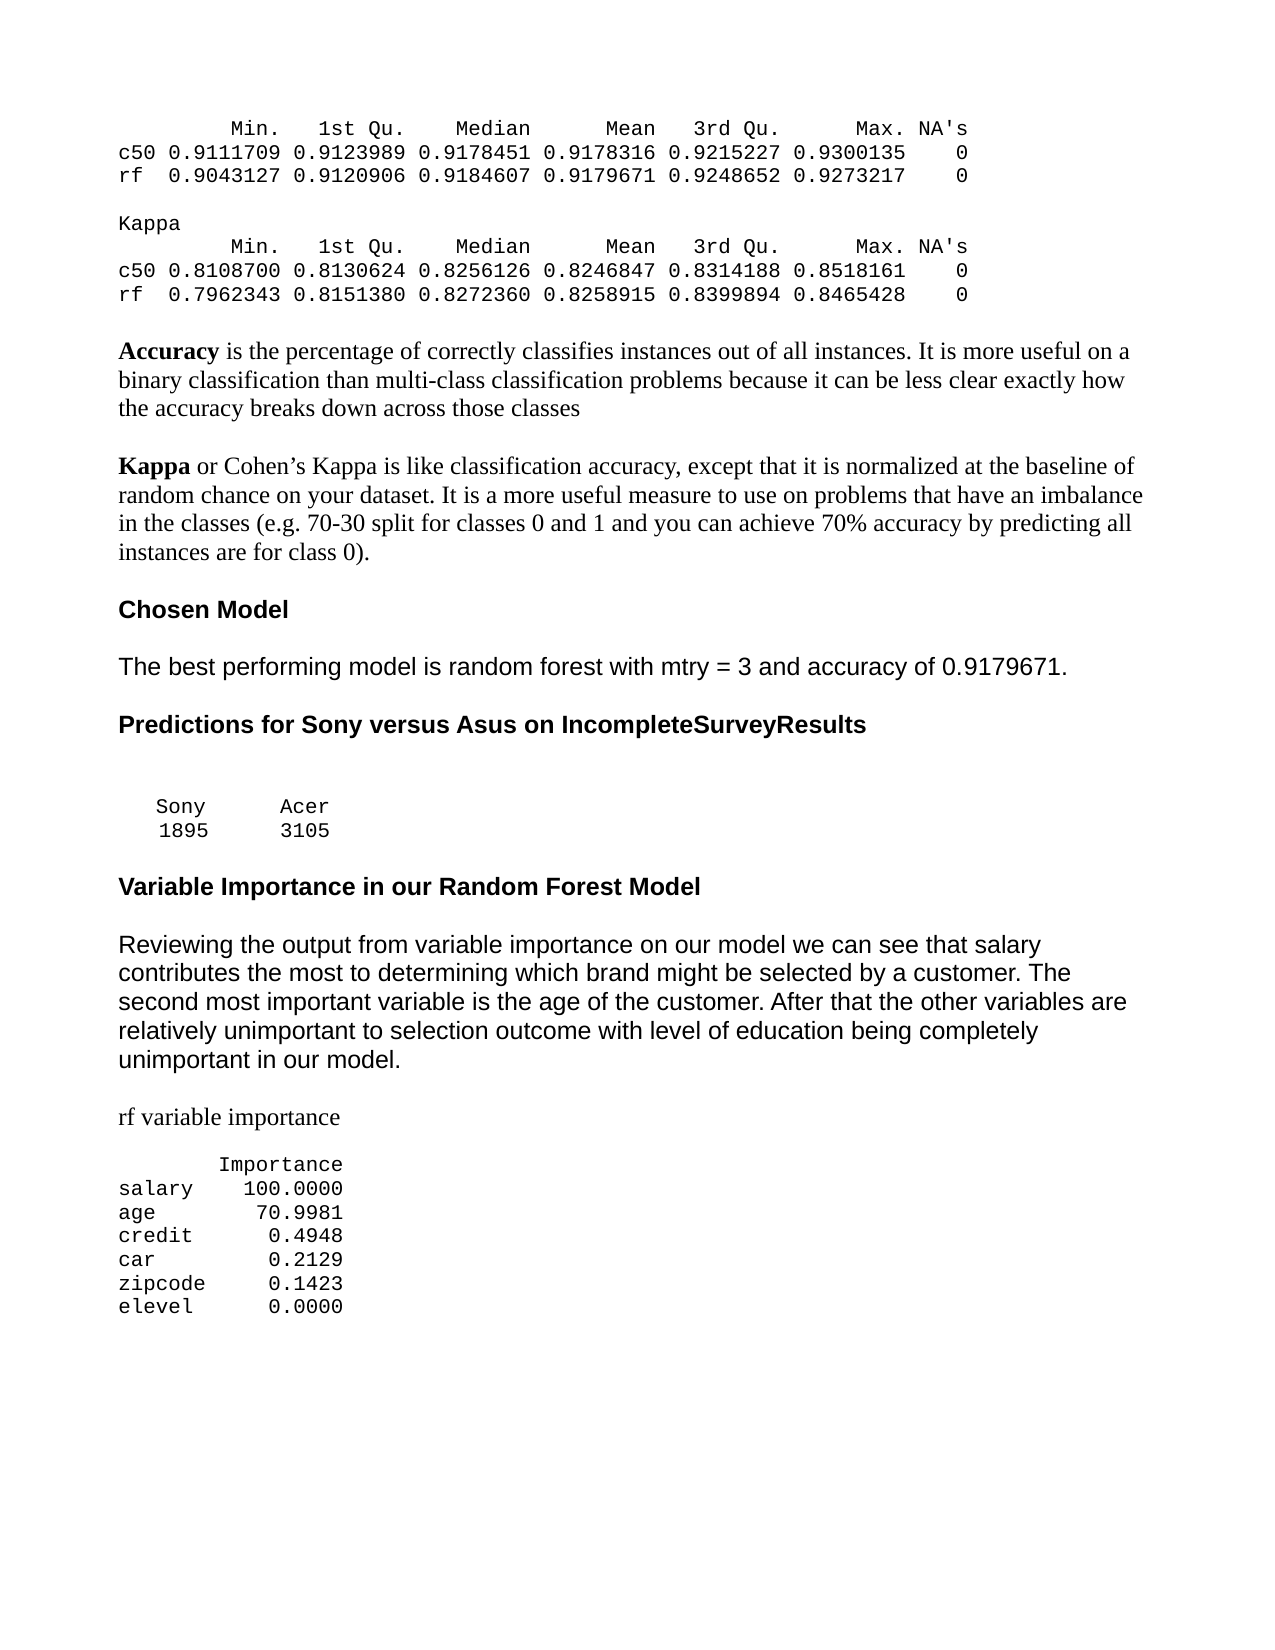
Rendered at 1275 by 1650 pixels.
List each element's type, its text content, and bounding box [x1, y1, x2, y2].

text Sony Acer [118, 796, 1157, 820]
text Importance [118, 1154, 1157, 1178]
text The best performing model is random forest with mtry = 3 and accuracy of 0.9179671. [118, 652, 1157, 681]
text elevel 0.0000 [118, 1296, 1157, 1320]
text zipcode 0.1423 [118, 1273, 1157, 1296]
text Accuracy is the percentage of correctly classifies instances out of all instances. It is more useful on a binary classification than multi-class classification problems because it can be less clear exactly how the accuracy breaks down across those classes [118, 336, 1157, 422]
text Kappa or Cohen’s Kappa is like classification accuracy, except that it is normalized at the baseline of random chance on your dataset. It is a more useful measure to use on problems that have an imbalance in the classes (e.g. 70-30 split for classes 0 and 1 and you can achieve 70% accuracy by predicting all instances are for class 0). [118, 451, 1157, 566]
text c50 0.9111709 0.9123989 0.9178451 0.9178316 0.9215227 0.9300135 0 [118, 142, 1157, 165]
text age 70.9981 [118, 1202, 1157, 1225]
text 1895 3105 [118, 820, 1157, 843]
text Predictions for Sony versus Asus on IncompleteSurveyResults [118, 710, 1157, 738]
text Min. 1st Qu. Median Mean 3rd Qu. Max. NA's [118, 236, 1157, 260]
text Variable Importance in our Random Forest Model [118, 872, 1157, 901]
text Kappa [118, 213, 1157, 236]
text rf variable importance [118, 1102, 1157, 1131]
text Min. 1st Qu. Median Mean 3rd Qu. Max. NA's [118, 118, 1157, 142]
text Reviewing the output from variable importance on our model we can see that salary contributes the most to determining which brand might be selected by a customer. The second most important variable is the age of the customer. After that the other variables are relatively unimportant to selection outcome with level of education being completely unimportant in our model. [118, 929, 1157, 1073]
text credit 0.4948 [118, 1225, 1157, 1249]
text c50 0.8108700 0.8130624 0.8256126 0.8246847 0.8314188 0.8518161 0 [118, 260, 1157, 284]
text rf 0.9043127 0.9120906 0.9184607 0.9179671 0.9248652 0.9273217 0 [118, 165, 1157, 189]
text car 0.2129 [118, 1249, 1157, 1273]
text rf 0.7962343 0.8151380 0.8272360 0.8258915 0.8399894 0.8465428 0 [118, 284, 1157, 307]
text salary 100.0000 [118, 1178, 1157, 1202]
text Chosen Model [118, 595, 1157, 623]
